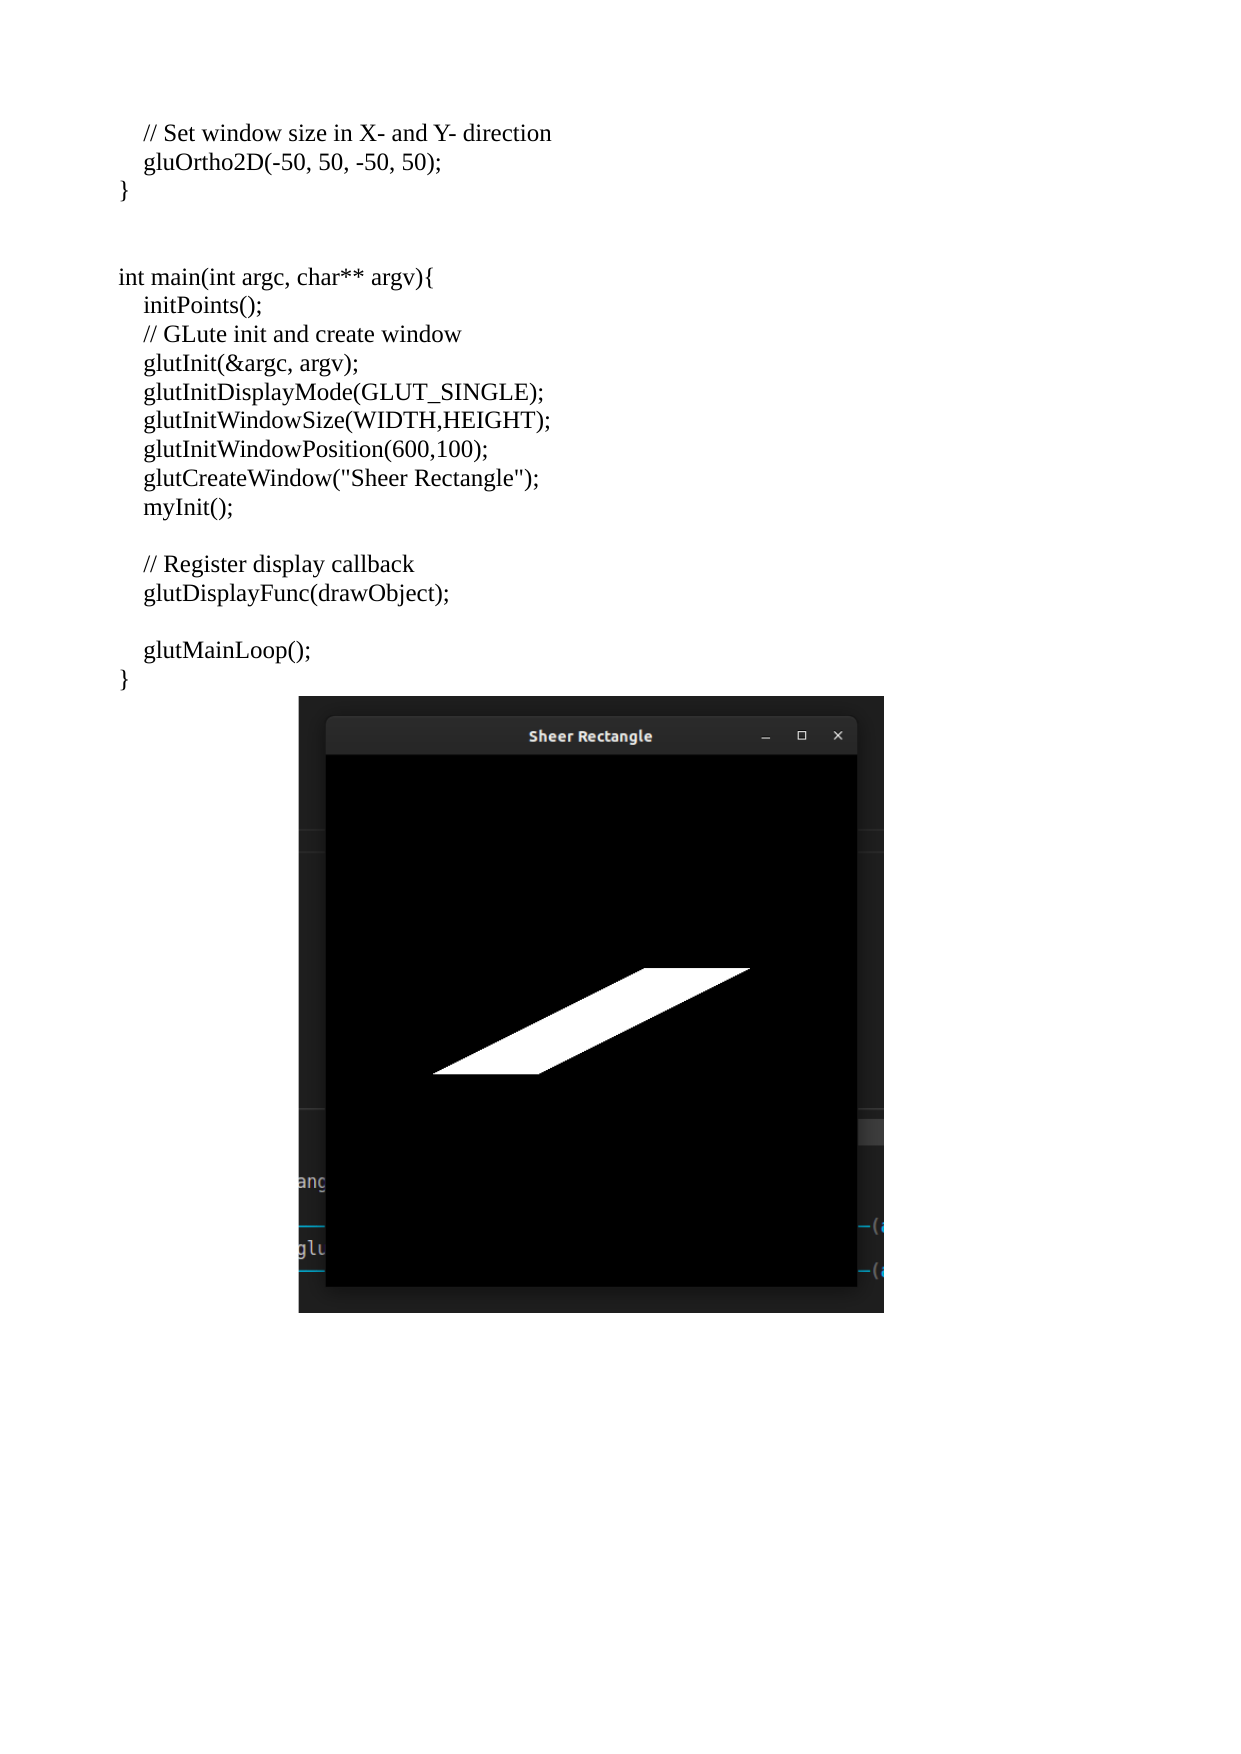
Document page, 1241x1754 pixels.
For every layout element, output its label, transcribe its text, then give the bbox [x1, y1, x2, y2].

text myInit(); [118, 492, 1122, 521]
text // Set window size in X- and Y- direction [118, 118, 1122, 147]
text glutMainLoop(); [118, 636, 1122, 664]
text initPoints(); [118, 291, 1122, 319]
text } [118, 176, 1122, 204]
text glutInit(&argc, argv); [118, 348, 1122, 377]
text } [118, 664, 1122, 693]
picture [418, 696, 884, 1313]
text glutInitWindowPosition(600,100); [118, 434, 1122, 463]
text // Register display callback [118, 549, 1122, 578]
text gluOrtho2D(-50, 50, -50, 50); [118, 147, 1122, 176]
text glutDisplayFunc(drawObject); [118, 578, 1122, 607]
text glutCreateWindow("Sheer Rectangle"); [118, 463, 1122, 492]
text int main(int argc, char** argv){ [118, 262, 1122, 291]
text glutInitDisplayMode(GLUT_SINGLE); [118, 377, 1122, 406]
text // GLute init and create window [118, 319, 1122, 348]
text glutInitWindowSize(WIDTH,HEIGHT); [118, 406, 1122, 434]
